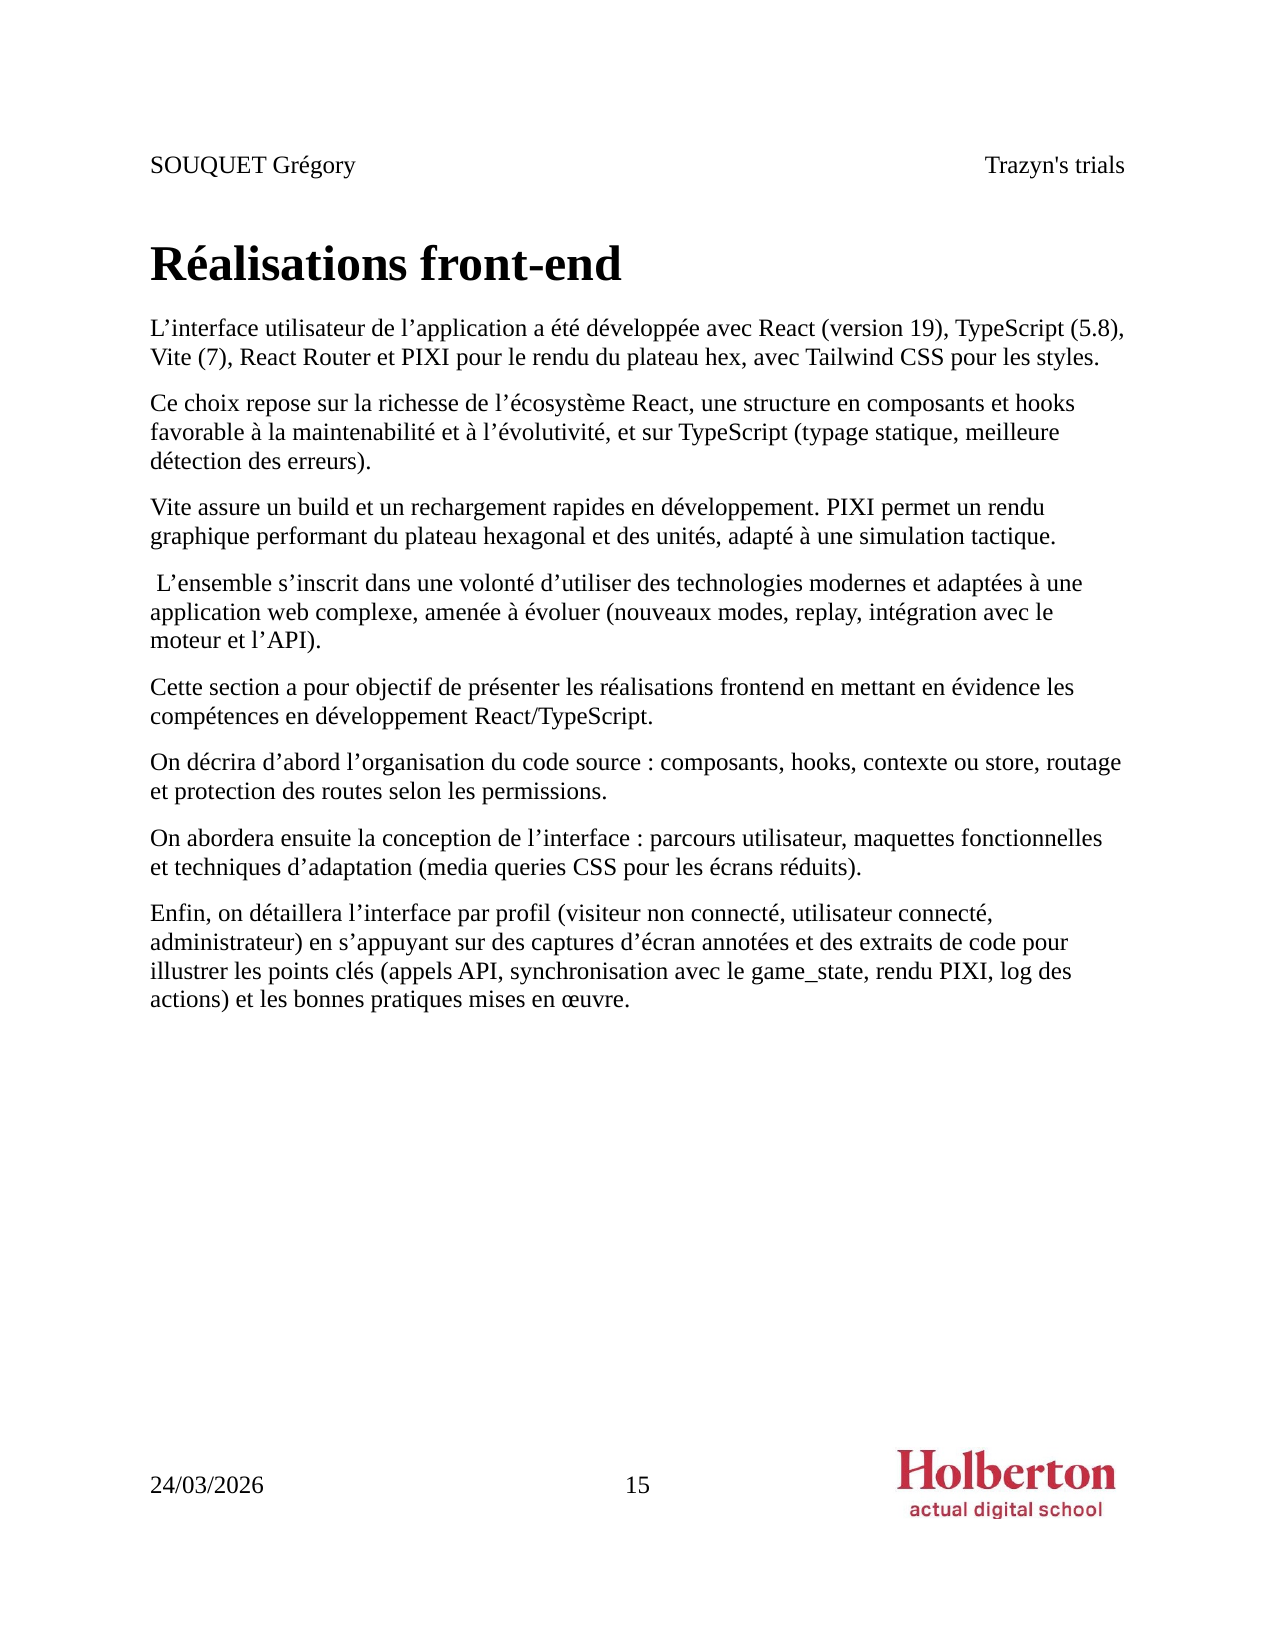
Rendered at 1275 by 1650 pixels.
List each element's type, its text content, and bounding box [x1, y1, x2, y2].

subtitle Réalisations front-end [150, 234, 1125, 291]
text Cette section a pour objectif de présenter les réalisations frontend en mettant en évidence les compétences en développement React/TypeScript. [150, 672, 1125, 729]
text On abordera ensuite la conception de l’interface : parcours utilisateur, maquettes fonctionnelles et techniques d’adaptation (media queries CSS pour les écrans réduits). [150, 823, 1125, 880]
text Vite assure un build et un rechargement rapides en développement. PIXI permet un rendu graphique performant du plateau hexagonal et des unités, adapté à une simulation tactique. [150, 492, 1125, 550]
text L’interface utilisateur de l’application a été développée avec React (version 19), TypeScript (5.8), Vite (7), React Router et PIXI pour le rendu du plateau hex, avec Tailwind CSS pour les styles. [150, 313, 1125, 370]
text Ce choix repose sur la richesse de l’écosystème React, une structure en composants et hooks favorable à la maintenabilité et à l’évolutivité, et sur TypeScript (typage statique, meilleure détection des erreurs). [150, 388, 1125, 474]
text Enfin, on détaillera l’interface par profil (visiteur non connecté, utilisateur connecté, administrateur) en s’appuyant sur des captures d’écran annotées et des extraits de code pour illustrer les points clés (appels API, synchronisation avec le game_state, rendu PIXI, log des actions) et les bonnes pratiques mises en œuvre. [150, 898, 1125, 1013]
picture [886, 1447, 1117, 1519]
text On décrira d’abord l’organisation du code source : composants, hooks, contexte ou store, routage et protection des routes selon les permissions. [150, 747, 1125, 805]
text L’ensemble s’inscrit dans une volonté d’utiliser des technologies modernes et adaptées à une application web complexe, amenée à évoluer (nouveaux modes, replay, intégration avec le moteur et l’API). [150, 568, 1125, 654]
